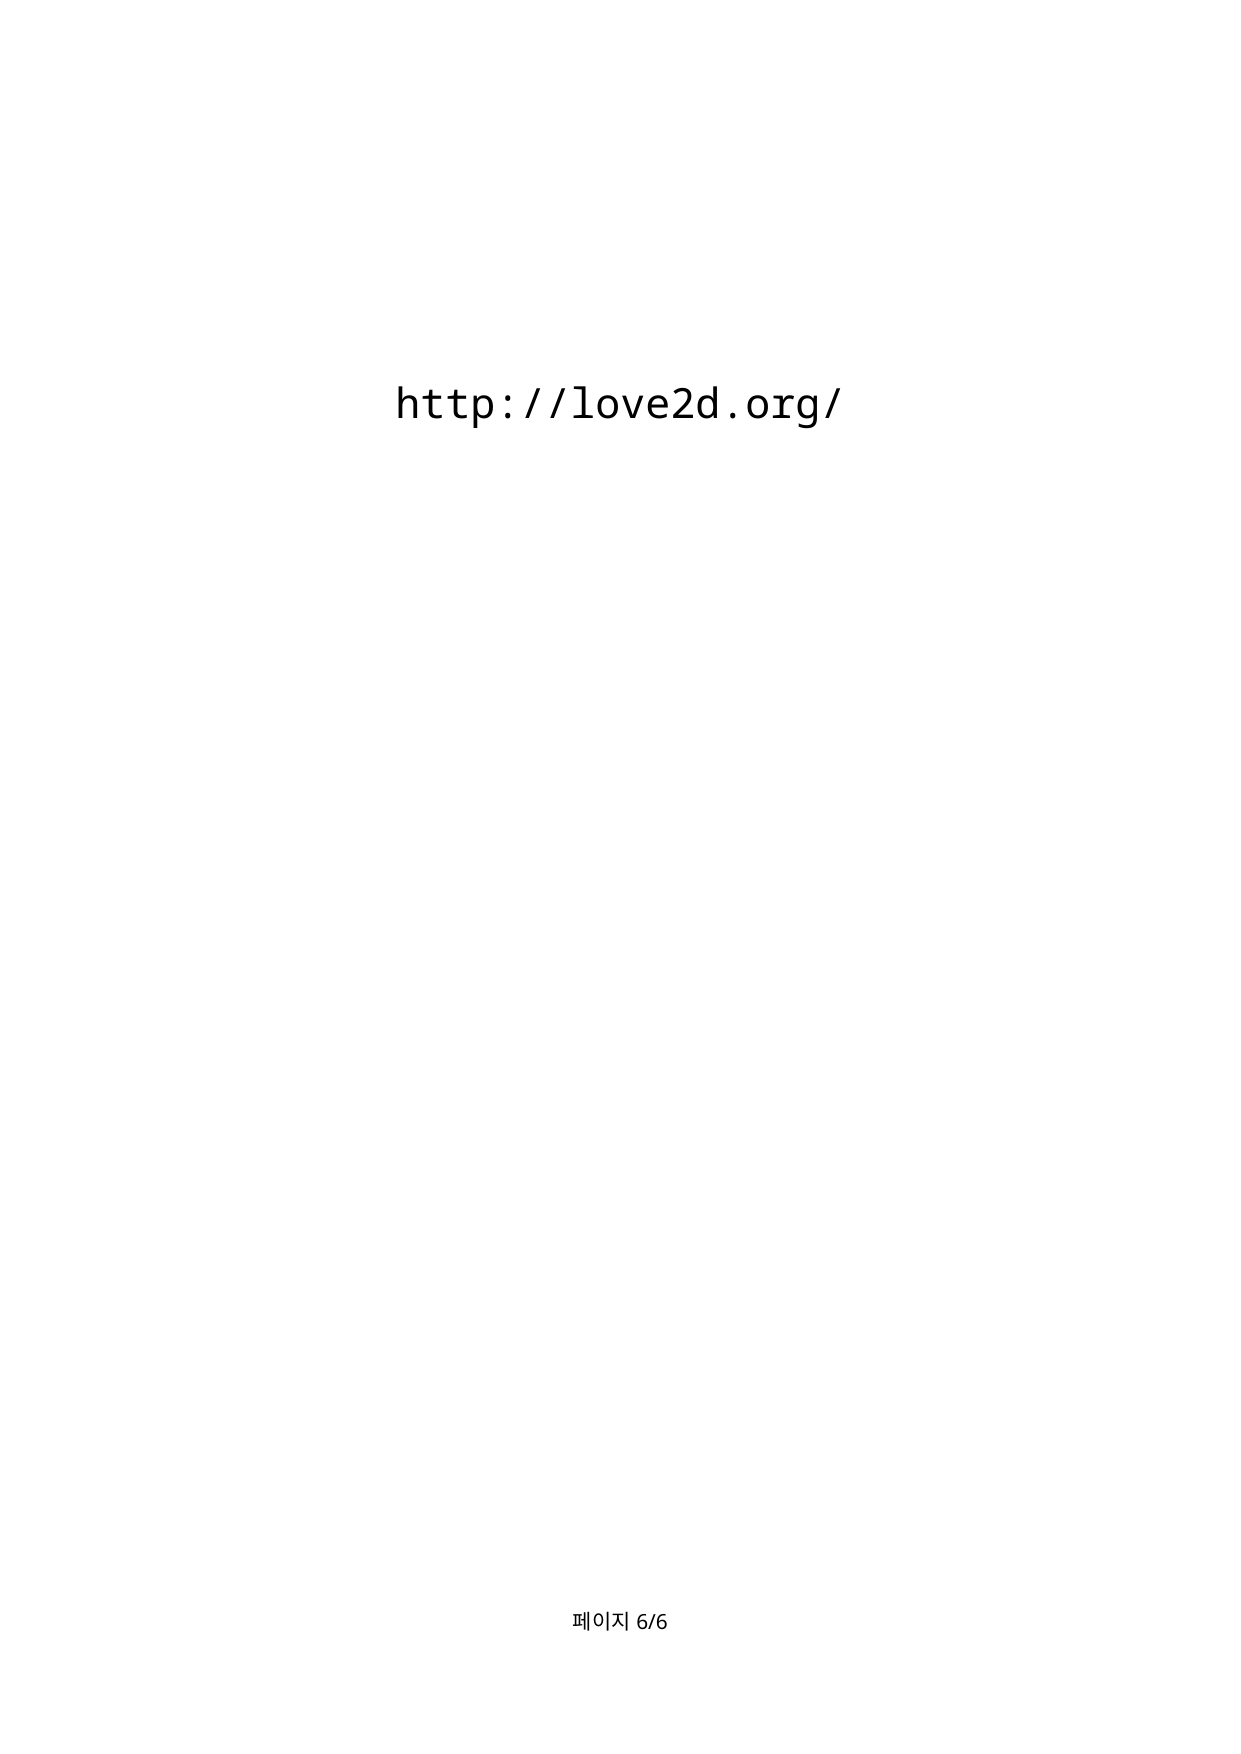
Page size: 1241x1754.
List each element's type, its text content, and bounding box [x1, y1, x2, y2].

text http://love2d.org/ [118, 374, 1122, 431]
